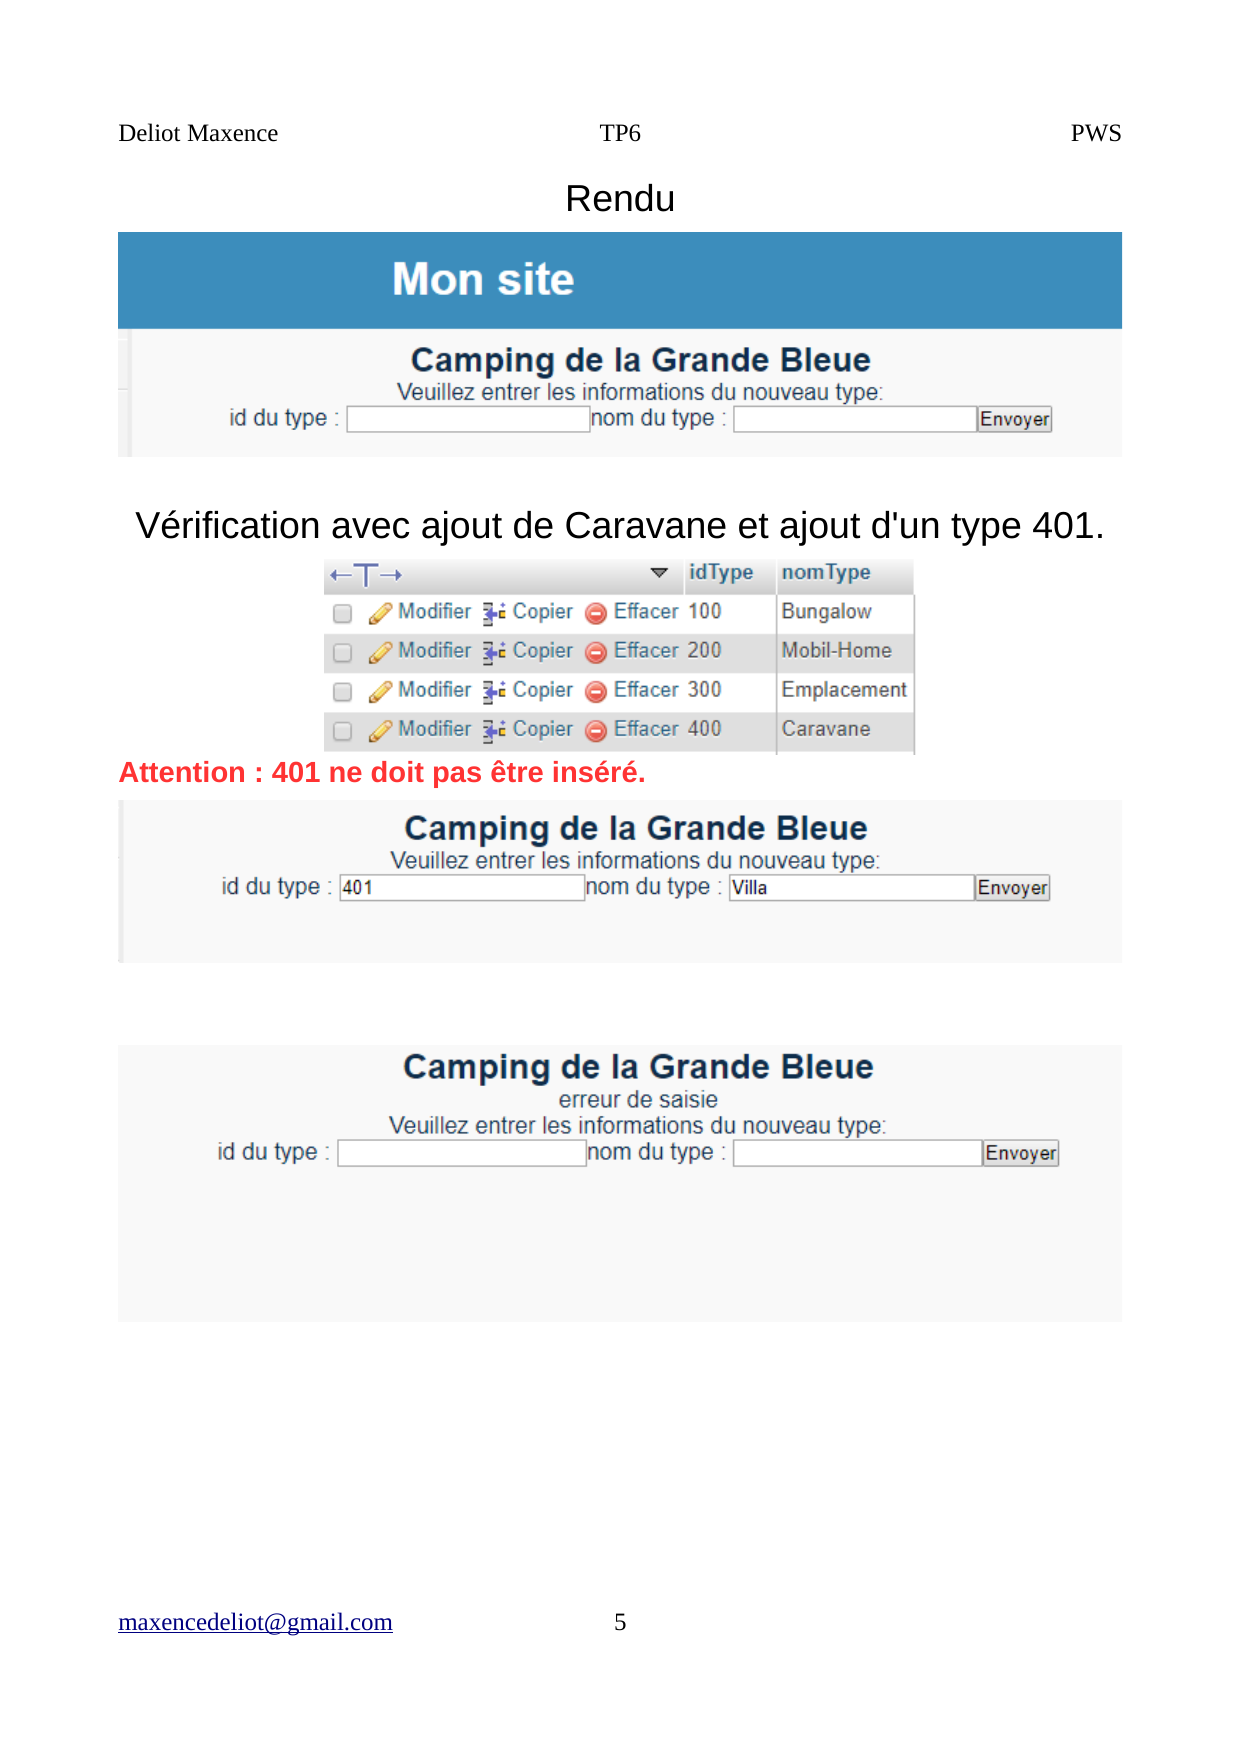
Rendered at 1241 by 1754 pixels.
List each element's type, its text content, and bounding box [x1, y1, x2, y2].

subtitle Rendu [118, 176, 1122, 219]
subtitle Vérification avec ajout de Caravane et ajout d'un type 401. [118, 504, 1122, 547]
picture [118, 800, 1123, 963]
picture [118, 1045, 1123, 1322]
picture [118, 232, 1123, 457]
picture [324, 559, 917, 755]
subtitle Attention : 401 ne doit pas être inséré. [118, 584, 1122, 788]
